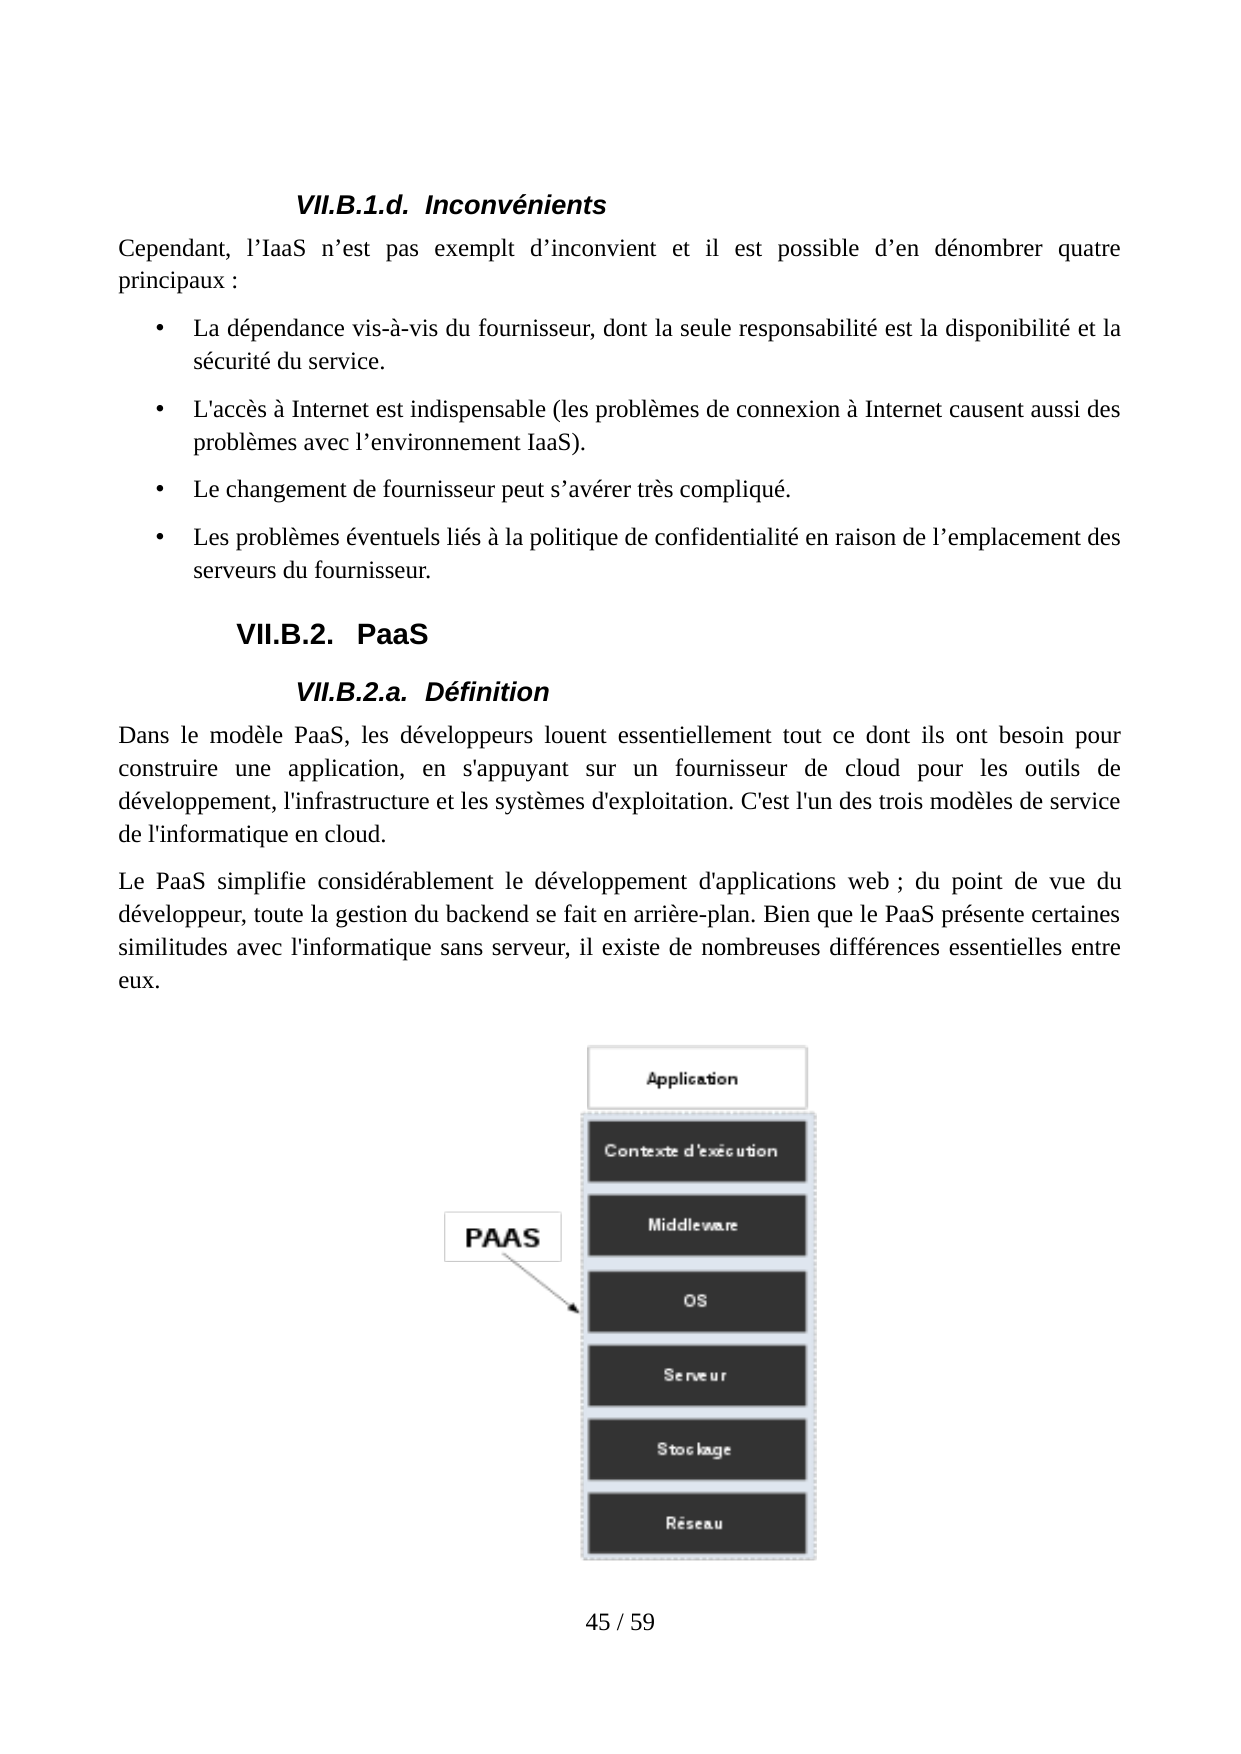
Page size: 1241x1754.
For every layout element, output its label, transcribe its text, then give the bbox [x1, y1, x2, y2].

list Les problèmes éventuels liés à la politique de confidentialité en raison de l’emplacement des serveurs du fournisseur. [156, 522, 1122, 584]
subtitle Définition [118, 676, 1122, 707]
text Dans le modèle PaaS, les développeurs louent essentiellement tout ce dont ils ont besoin pour construire une application, en s'appuyant sur un fournisseur de cloud pour les outils de développement, l'infrastructure et les systèmes d'exploitation. C'est l'un des trois modèles de service de l'informatique en cloud. [118, 720, 1122, 848]
text Cependant, l’IaaS n’est pas exemplt d’inconvient et il est possible d’en dénombrer quatre principaux : [118, 233, 1122, 294]
subtitle PaaS [118, 617, 1122, 651]
text Le PaaS simplifie considérablement le développement d'applications web ; du point de vue du développeur, toute la gestion du backend se fait en arrière-plan. Bien que le PaaS présente certaines similitudes avec l'informatique sans serveur, il existe de nombreuses différences essentielles entre eux. [118, 866, 1122, 994]
list Le changement de fournisseur peut s’avérer très compliqué. [156, 474, 1122, 503]
picture [421, 1013, 819, 1564]
subtitle Inconvénients [118, 189, 1122, 220]
list La dépendance vis-à-vis du fournisseur, dont la seule responsabilité est la disponibilité et la sécurité du service. [156, 313, 1122, 375]
list L'accès à Internet est indispensable (les problèmes de connexion à Internet causent aussi des problèmes avec l’environnement IaaS). [156, 394, 1122, 456]
